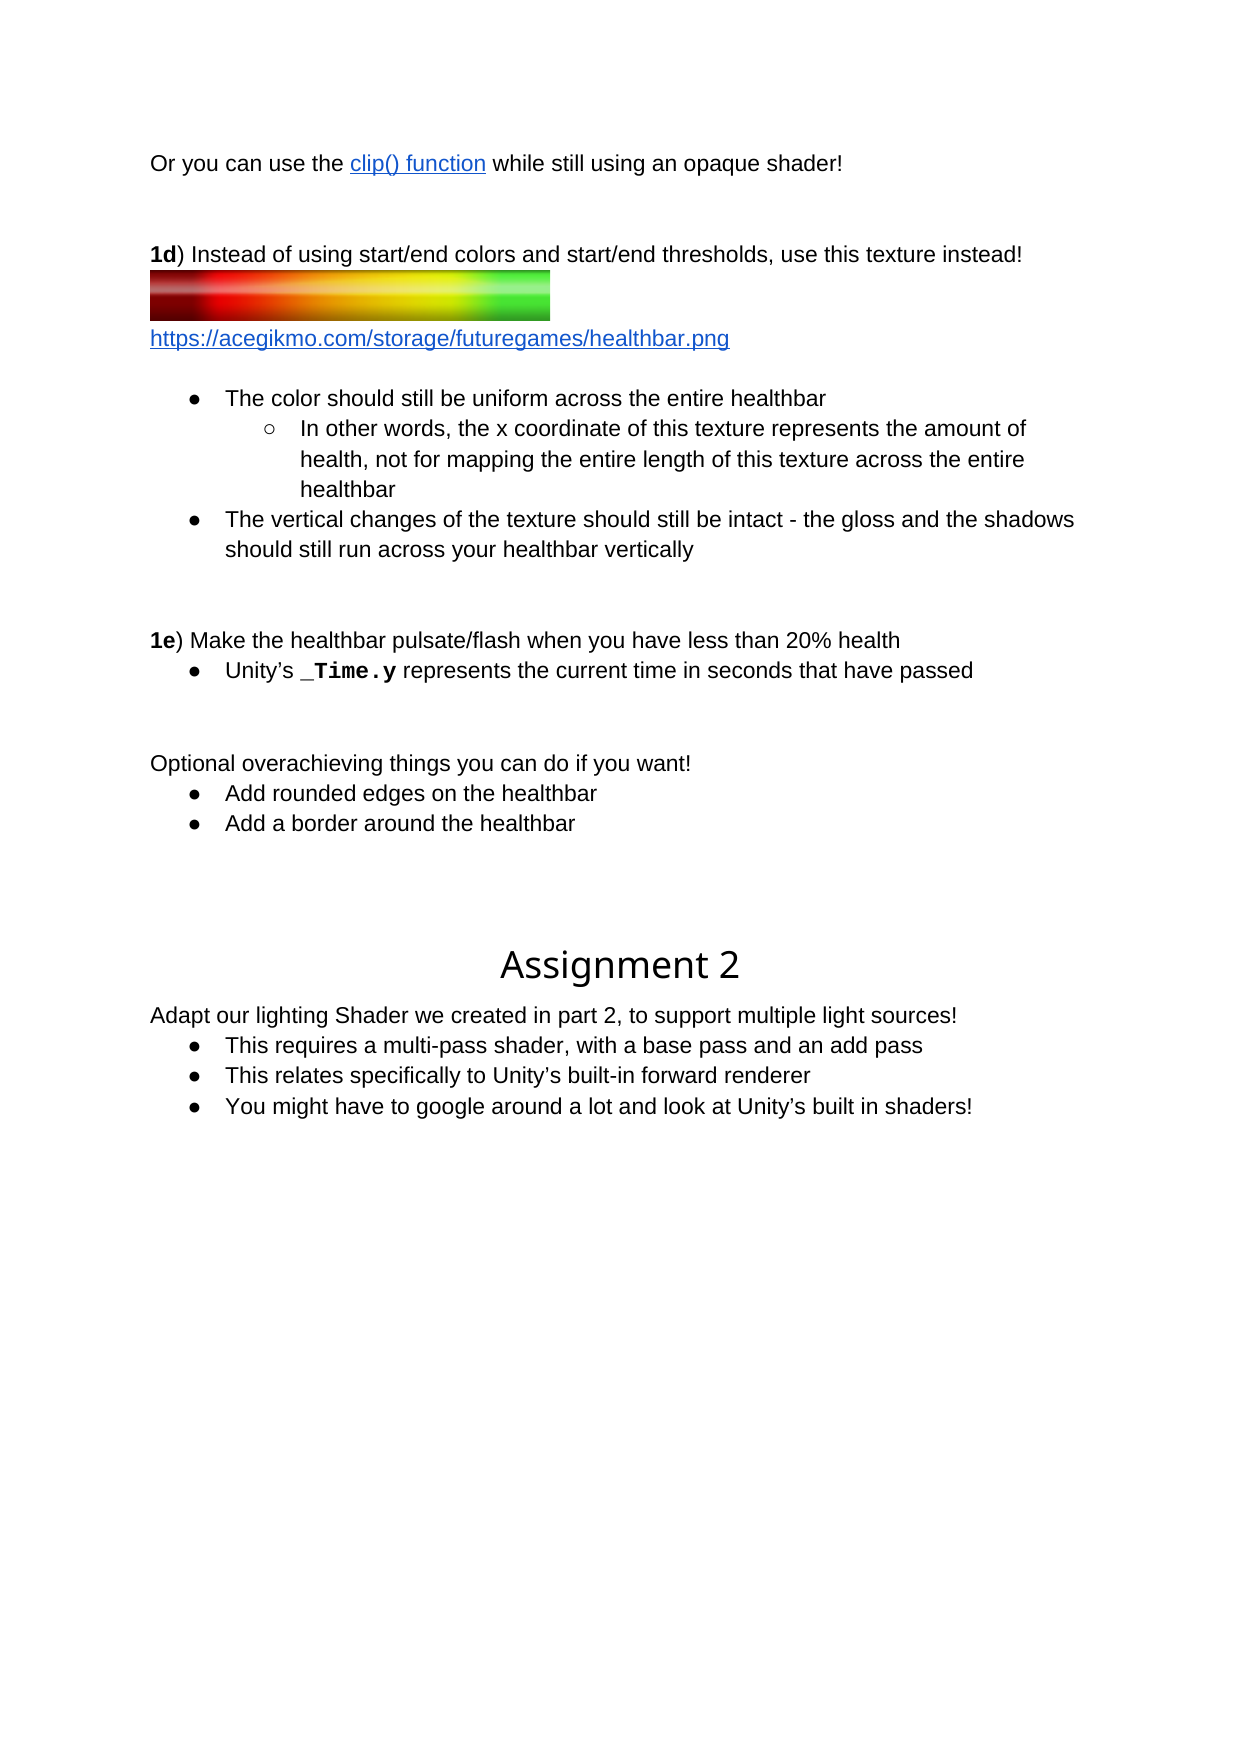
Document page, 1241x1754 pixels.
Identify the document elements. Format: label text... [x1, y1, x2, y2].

list This relates specifically to Unity’s built-in forward renderer [187, 1062, 1090, 1089]
list You might have to google around a lot and look at Unity’s built in shaders! [187, 1093, 1090, 1119]
list Unity’s _Time.y represents the current time in seconds that have passed [187, 657, 1090, 685]
text https://acegikmo.com/storage/futuregames/healthbar.png [150, 325, 1090, 351]
subtitle Assignment 2 [150, 938, 1090, 989]
text Adapt our lighting Shader we created in part 2, to support multiple light sources! [150, 1002, 1090, 1028]
list The vertical changes of the texture should still be intact - the gloss and the shadows should still run across your healthbar vertically [187, 506, 1090, 562]
text 1d) Instead of using start/end colors and start/end thresholds, use this texture instead! [150, 241, 1090, 267]
text 1e) Make the healthbar pulsate/flash when you have less than 20% health [150, 627, 1090, 653]
picture [150, 270, 550, 321]
list Add a border around the healthbar [187, 810, 1090, 837]
text Or you can use the clip() function while still using an opaque shader! [150, 150, 1090, 176]
list In other words, the x coordinate of this texture represents the amount of health, not for mapping the entire length of this texture across the entire healthbar [262, 415, 1090, 502]
list This requires a multi-pass shader, with a base pass and an add pass [187, 1032, 1090, 1058]
list The color should still be uniform across the entire healthbar [187, 385, 1090, 411]
list Add rounded edges on the healthbar [187, 780, 1090, 806]
text Optional overachieving things you can do if you want! [150, 750, 1090, 776]
